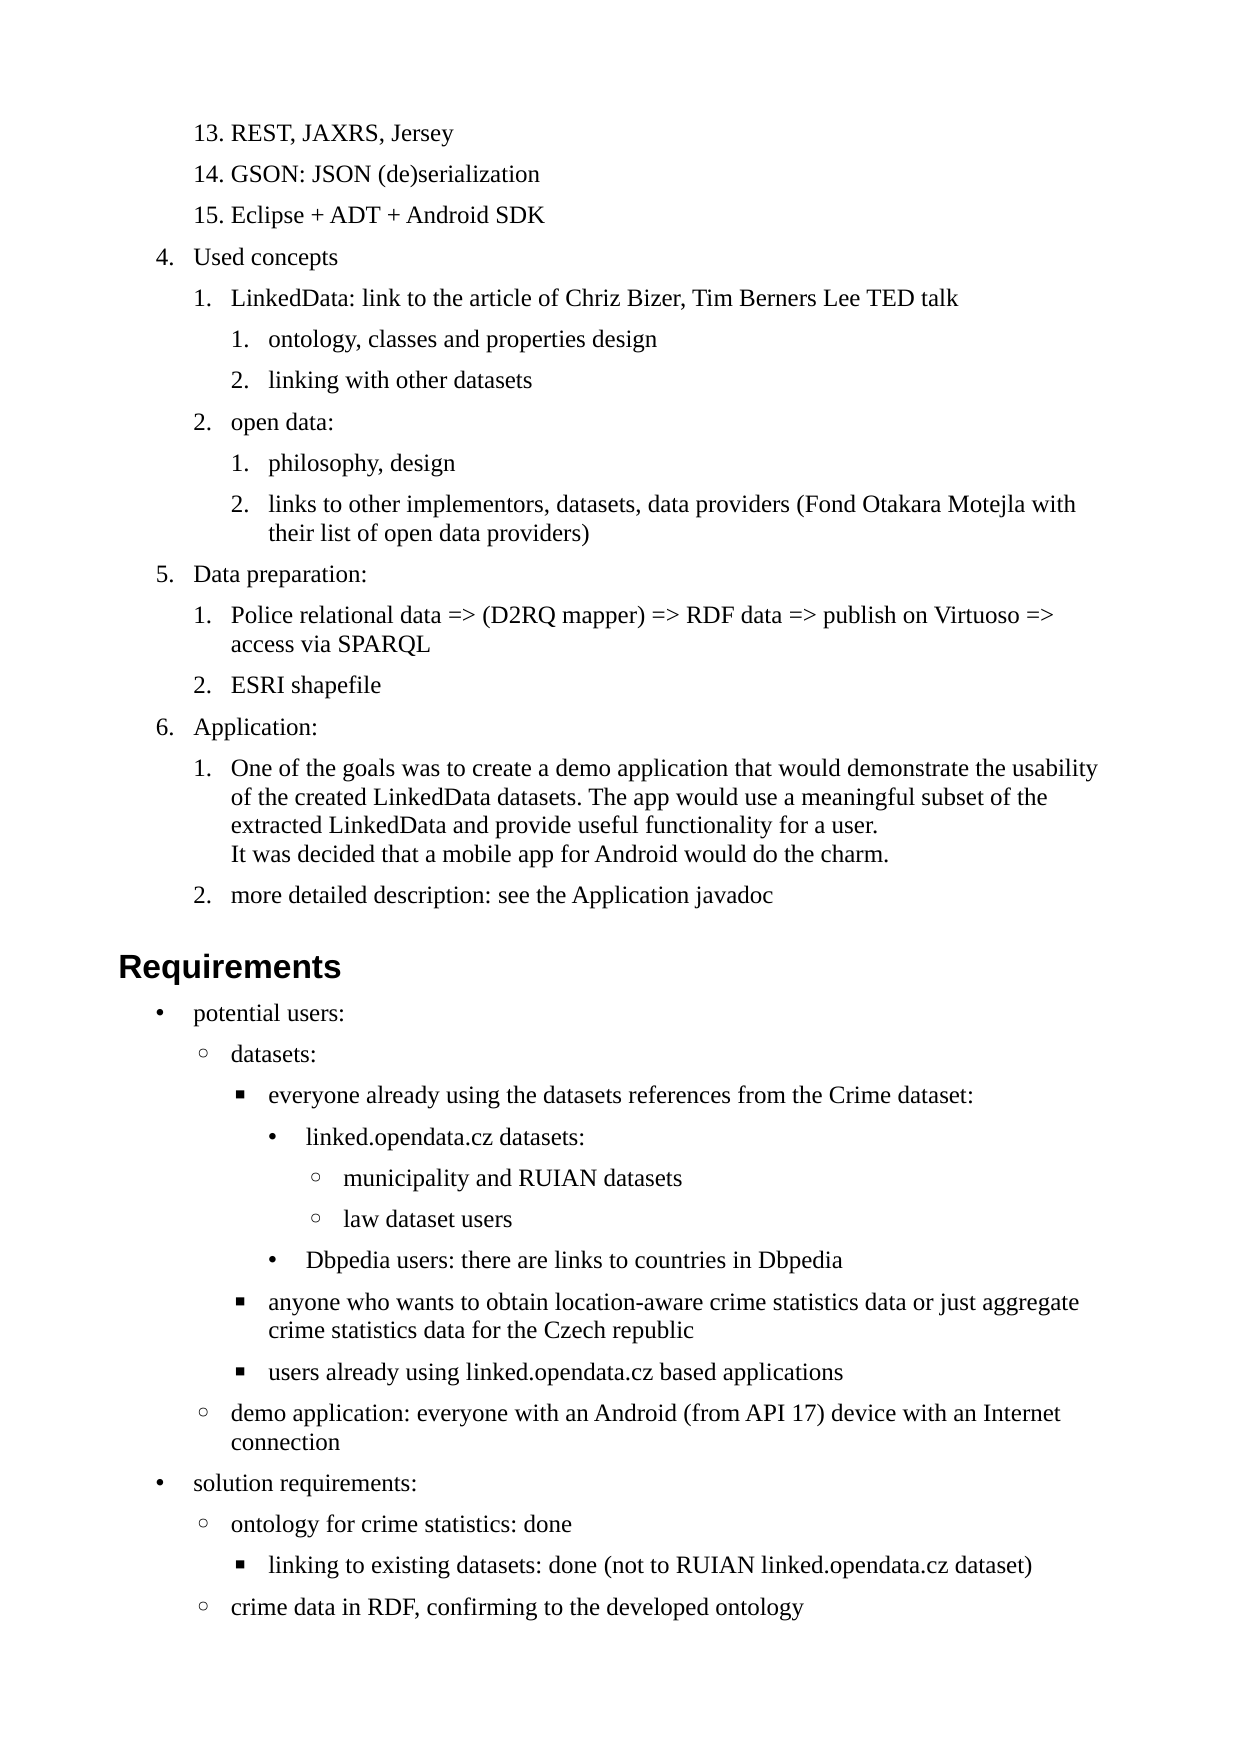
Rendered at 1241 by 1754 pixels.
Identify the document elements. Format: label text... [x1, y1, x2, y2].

list ontology, classes and properties design [231, 324, 1122, 353]
list open data: [193, 407, 1122, 436]
list anyone who wants to obtain location-aware crime statistics data or just aggregate crime statistics data for the Czech republic [231, 1287, 1122, 1344]
list ontology for crime statistics: done [193, 1509, 1122, 1538]
list solution requirements: [156, 1468, 1122, 1497]
list ESRI shapefile [193, 671, 1122, 699]
list datasets: [193, 1039, 1122, 1068]
list users already using linked.opendata.cz based applications [231, 1357, 1122, 1386]
list crime data in RDF, confirming to the developed ontology [193, 1592, 1122, 1621]
list philosophy, design [231, 448, 1122, 477]
list demo application: everyone with an Android (from API 17) device with an Internet connection [193, 1398, 1122, 1456]
list GSON: JSON (de)serialization [193, 159, 1122, 188]
list Application: [156, 712, 1122, 741]
subtitle Requirements [118, 947, 1122, 986]
list Dbpedia users: there are links to countries in Dbpedia [268, 1246, 1122, 1274]
list everyone already using the datasets references from the Crime dataset: [231, 1081, 1122, 1109]
list law dataset users [306, 1204, 1122, 1233]
list Used concepts [156, 242, 1122, 271]
list REST, JAXRS, Jersey [193, 118, 1122, 147]
list One of the goals was to create a demo application that would demonstrate the usability of the created LinkedData datasets. The app would use a meaningful subset of the extracted LinkedData and provide useful functionality for a user. It was decided that a mobile app for Android would do the charm. [193, 753, 1122, 868]
list municipality and RUIAN datasets [306, 1163, 1122, 1192]
list links to other implementors, datasets, data providers (Fond Otakara Motejla with their list of open data providers) [231, 489, 1122, 547]
list Police relational data => (D2RQ mapper) => RDF data => publish on Virtuoso => access via SPARQL [193, 601, 1122, 658]
list more detailed description: see the Application javadoc [193, 881, 1122, 909]
list linked.opendata.cz datasets: [268, 1122, 1122, 1151]
list potential users: [156, 998, 1122, 1027]
list LinkedData: link to the article of Chriz Bizer, Tim Berners Lee TED talk [193, 283, 1122, 312]
list Data preparation: [156, 559, 1122, 588]
list linking to existing datasets: done (not to RUIAN linked.opendata.cz dataset) [231, 1551, 1122, 1579]
list Eclipse + ADT + Android SDK [193, 201, 1122, 229]
list linking with other datasets [231, 366, 1122, 394]
